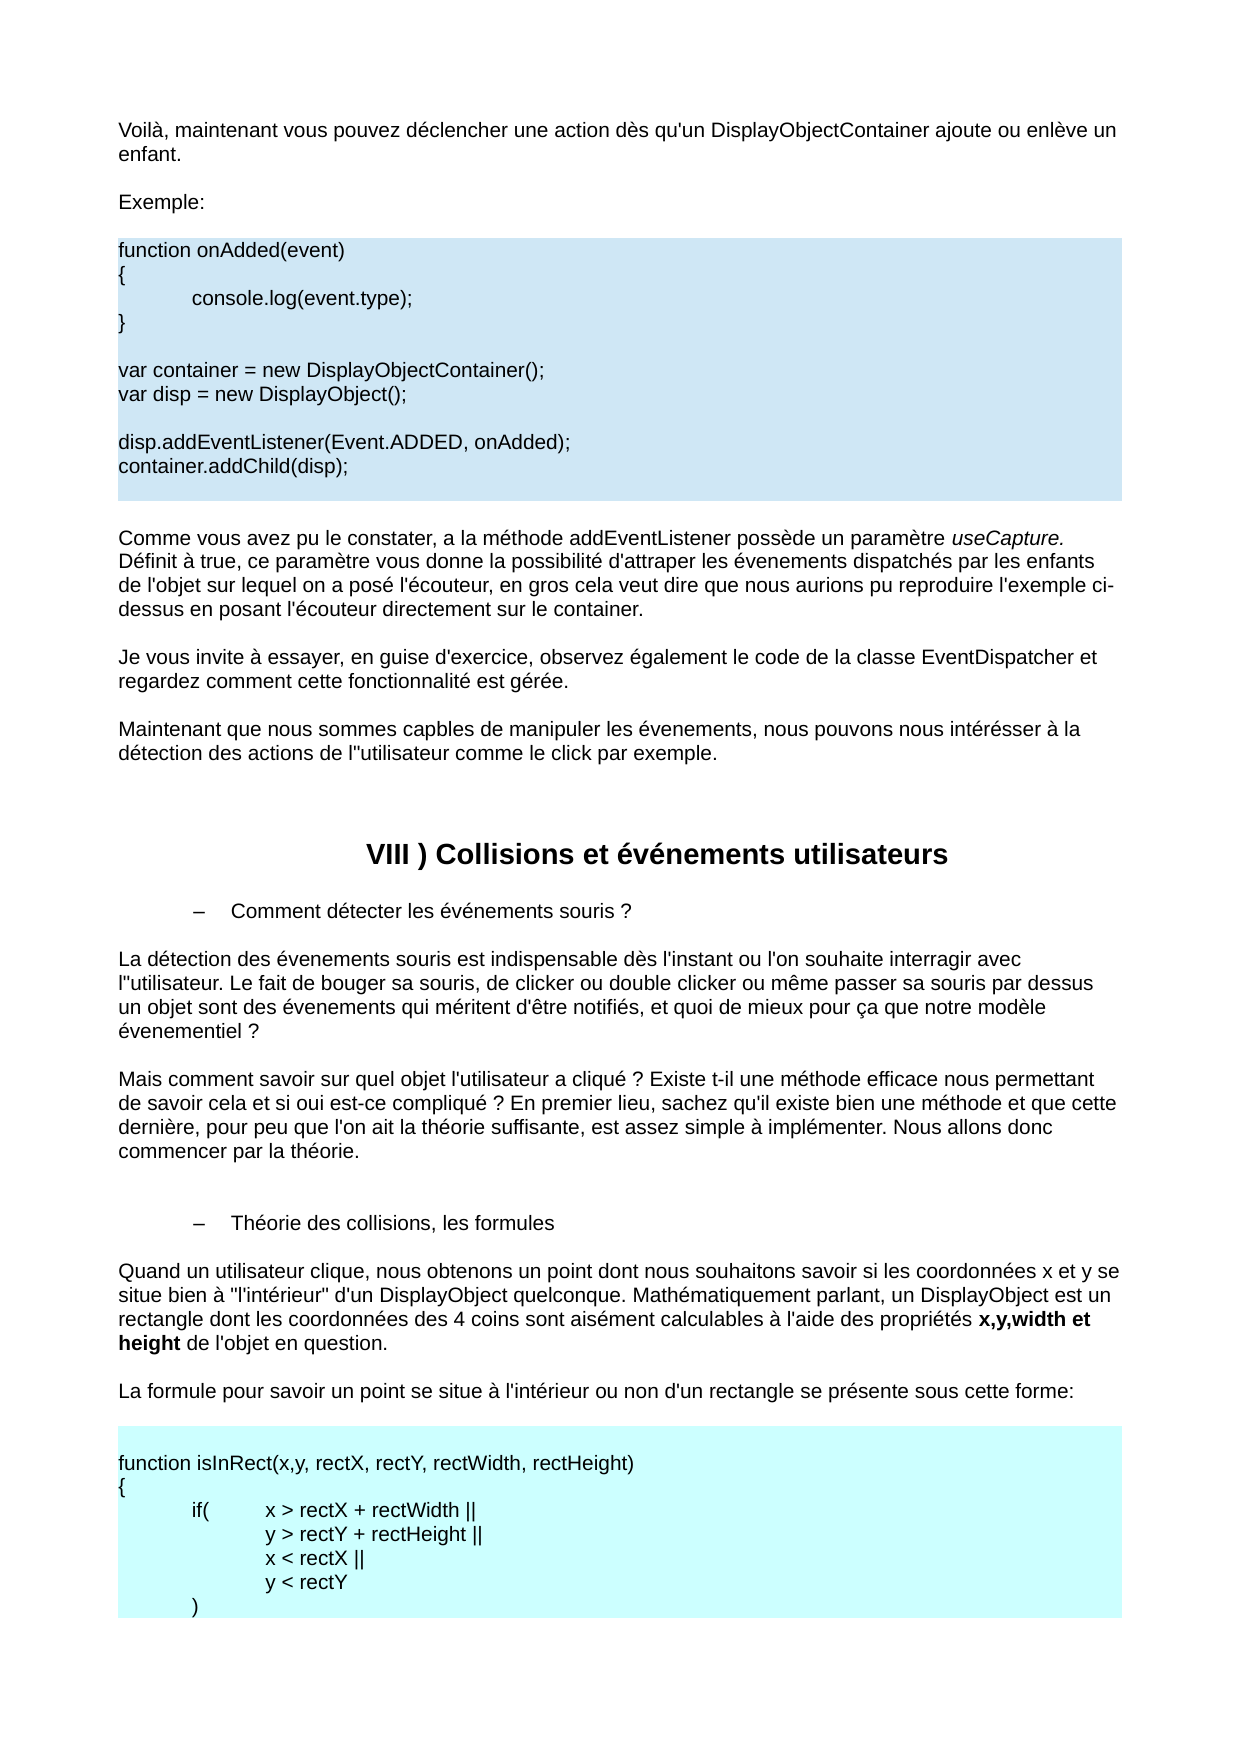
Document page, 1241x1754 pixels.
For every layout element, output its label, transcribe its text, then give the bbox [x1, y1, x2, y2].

text { [118, 1474, 1122, 1498]
text Maintenant que nous sommes capbles de manipuler les évenements, nous pouvons nous intérésser à la détection des actions de l"utilisateur comme le click par exemple. [118, 717, 1122, 765]
list VIII ) Collisions et événements utilisateurs [156, 837, 1122, 870]
text La formule pour savoir un point se situe à l'intérieur ou non d'un rectangle se présente sous cette forme: [118, 1378, 1122, 1402]
text console.log(event.type); [118, 286, 1122, 310]
text Mais comment savoir sur quel objet l'utilisateur a cliqué ? Existe t-il une méthode efficace nous permettant de savoir cela et si oui est-ce compliqué ? En premier lieu, sachez qu'il existe bien une méthode et que cette dernière, pour peu que l'on ait la théorie suffisante, est assez simple à implémenter. Nous allons donc commencer par la théorie. [118, 1067, 1122, 1163]
list Théorie des collisions, les formules [193, 1211, 1122, 1235]
text function isInRect(x,y, rectX, rectY, rectWidth, rectHeight) [118, 1450, 1122, 1474]
text ) [118, 1594, 1122, 1618]
text var disp = new DisplayObject(); [118, 382, 1122, 406]
list Comment détecter les événements souris ? [193, 899, 1122, 923]
text container.addChild(disp); [118, 453, 1122, 477]
text Exemple: [118, 190, 1122, 214]
text Comme vous avez pu le constater, a la méthode addEventListener possède un paramètre useCapture. Définit à true, ce paramètre vous donne la possibilité d'attraper les évenements dispatchés par les enfants de l'objet sur lequel on a posé l'écouteur, en gros cela veut dire que nous aurions pu reproduire l'exemple ci-dessus en posant l'écouteur directement sur le container. [118, 525, 1122, 621]
text Je vous invite à essayer, en guise d'exercice, observez également le code de la classe EventDispatcher et regardez comment cette fonctionnalité est gérée. [118, 645, 1122, 693]
text Voilà, maintenant vous pouvez déclencher une action dès qu'un DisplayObjectContainer ajoute ou enlève un enfant. [118, 118, 1122, 166]
text } [118, 310, 1122, 334]
text y < rectY [118, 1570, 1122, 1594]
text function onAdded(event) [118, 238, 1122, 262]
text y > rectY + rectHeight || [118, 1522, 1122, 1546]
text if( x > rectX + rectWidth || [118, 1498, 1122, 1522]
text var container = new DisplayObjectContainer(); [118, 358, 1122, 382]
text { [118, 262, 1122, 286]
text La détection des évenements souris est indispensable dès l'instant ou l'on souhaite interragir avec l"utilisateur. Le fait de bouger sa souris, de clicker ou double clicker ou même passer sa souris par dessus un objet sont des évenements qui méritent d'être notifiés, et quoi de mieux pour ça que notre modèle évenementiel ? [118, 947, 1122, 1043]
text Quand un utilisateur clique, nous obtenons un point dont nous souhaitons savoir si les coordonnées x et y se situe bien à "l'intérieur" d'un DisplayObject quelconque. Mathématiquement parlant, un DisplayObject est un rectangle dont les coordonnées des 4 coins sont aisément calculables à l'aide des propriétés x,y,width et height de l'objet en question. [118, 1259, 1122, 1354]
text disp.addEventListener(Event.ADDED, onAdded); [118, 429, 1122, 453]
text x < rectX || [118, 1546, 1122, 1570]
